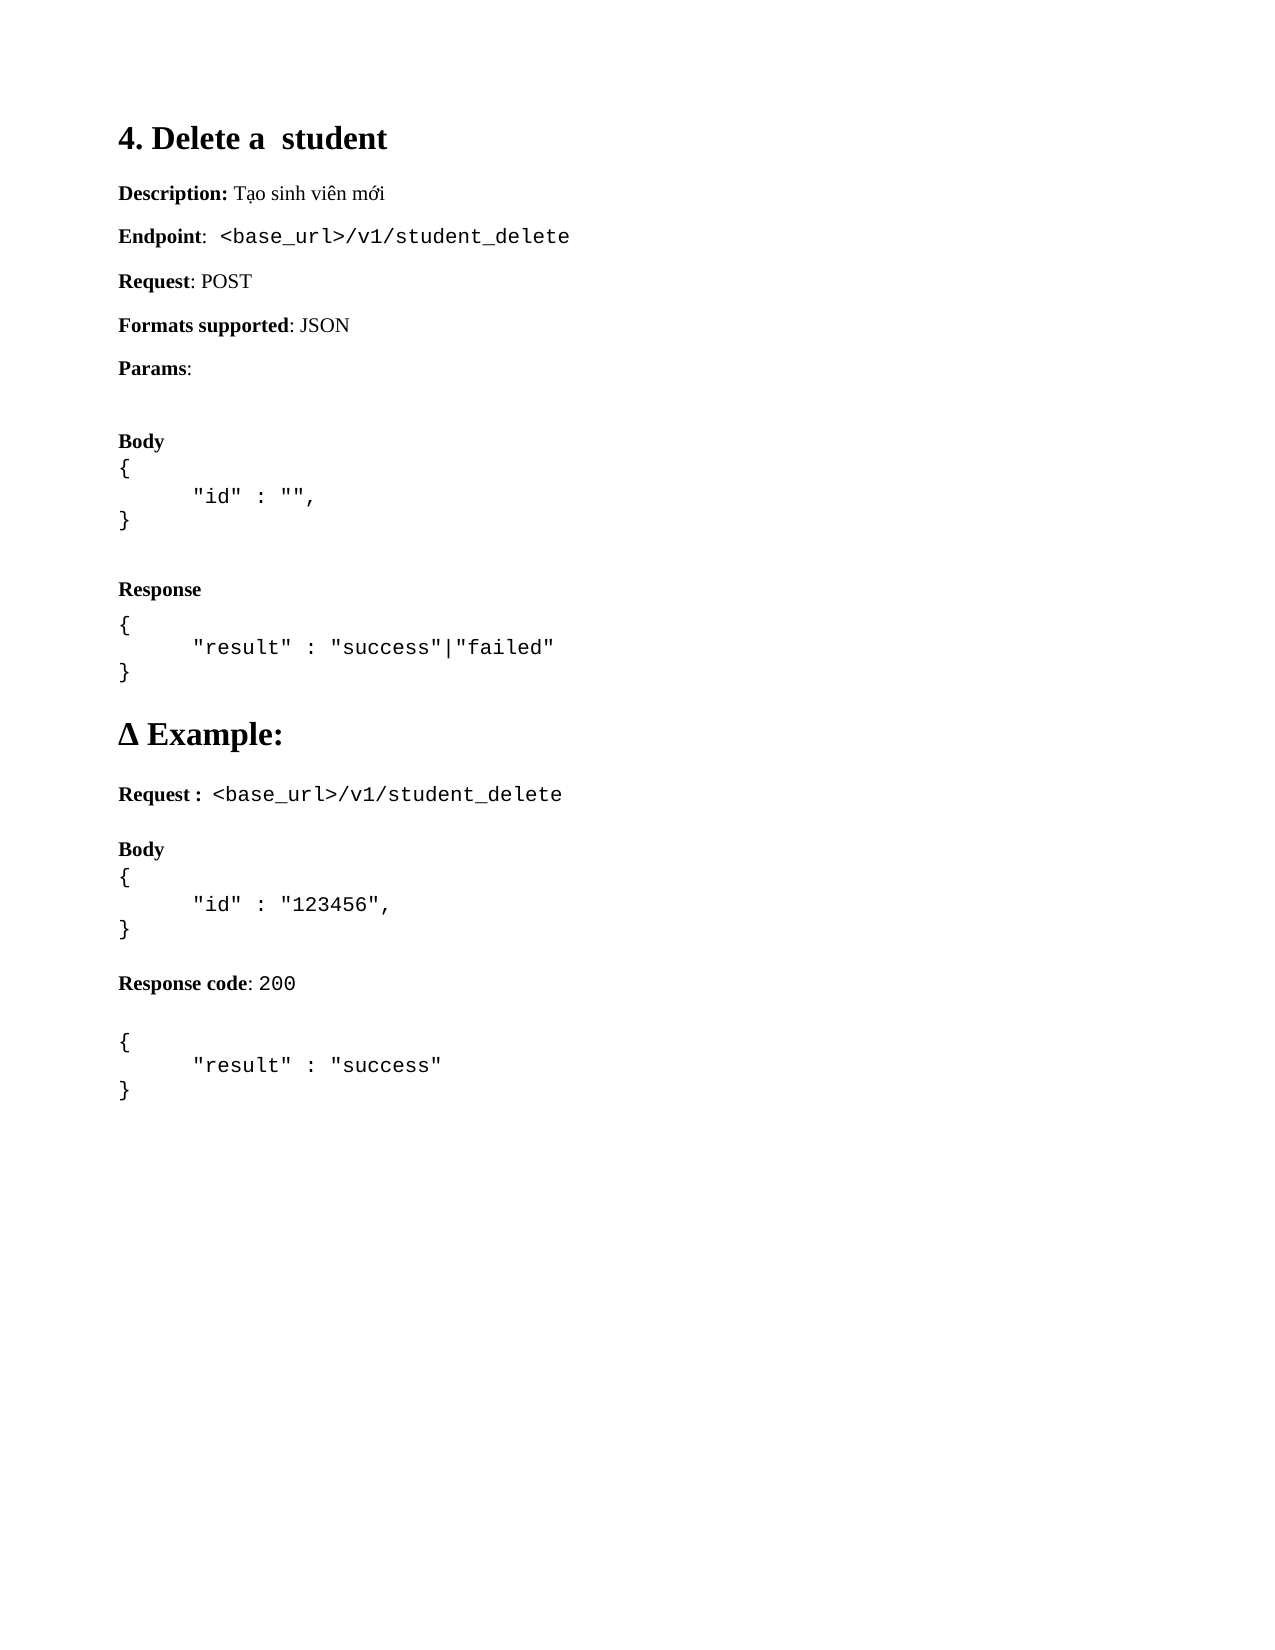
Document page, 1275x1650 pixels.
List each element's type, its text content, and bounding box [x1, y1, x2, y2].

text { [118, 866, 1157, 889]
text { [118, 614, 1157, 637]
text "result" : "success"|"failed" [118, 637, 1157, 661]
text "id" : "", [118, 486, 1157, 509]
text Params: [118, 356, 1157, 380]
text ∆ Example: [118, 714, 1157, 752]
text Description: Tạo sinh viên mới [118, 181, 1157, 204]
text } [118, 1079, 1157, 1102]
text { [118, 457, 1157, 481]
text } [118, 918, 1157, 942]
text { [118, 1032, 1157, 1055]
text Body [118, 428, 1157, 453]
text Request: POST [118, 269, 1157, 293]
text "id" : "123456", [118, 894, 1157, 918]
text Endpoint: <base_url>/v1/student_delete [118, 224, 1157, 250]
text 4. Delete a student [118, 118, 1157, 156]
text } [118, 661, 1157, 684]
text } [118, 509, 1157, 533]
text Body [118, 837, 1157, 861]
text Formats supported: JSON [118, 313, 1157, 337]
text Response code: 200 [118, 971, 1157, 997]
text "result" : "success" [118, 1055, 1157, 1079]
subtitle Response [118, 577, 1157, 601]
text Request : <base_url>/v1/student_delete [118, 782, 1157, 808]
